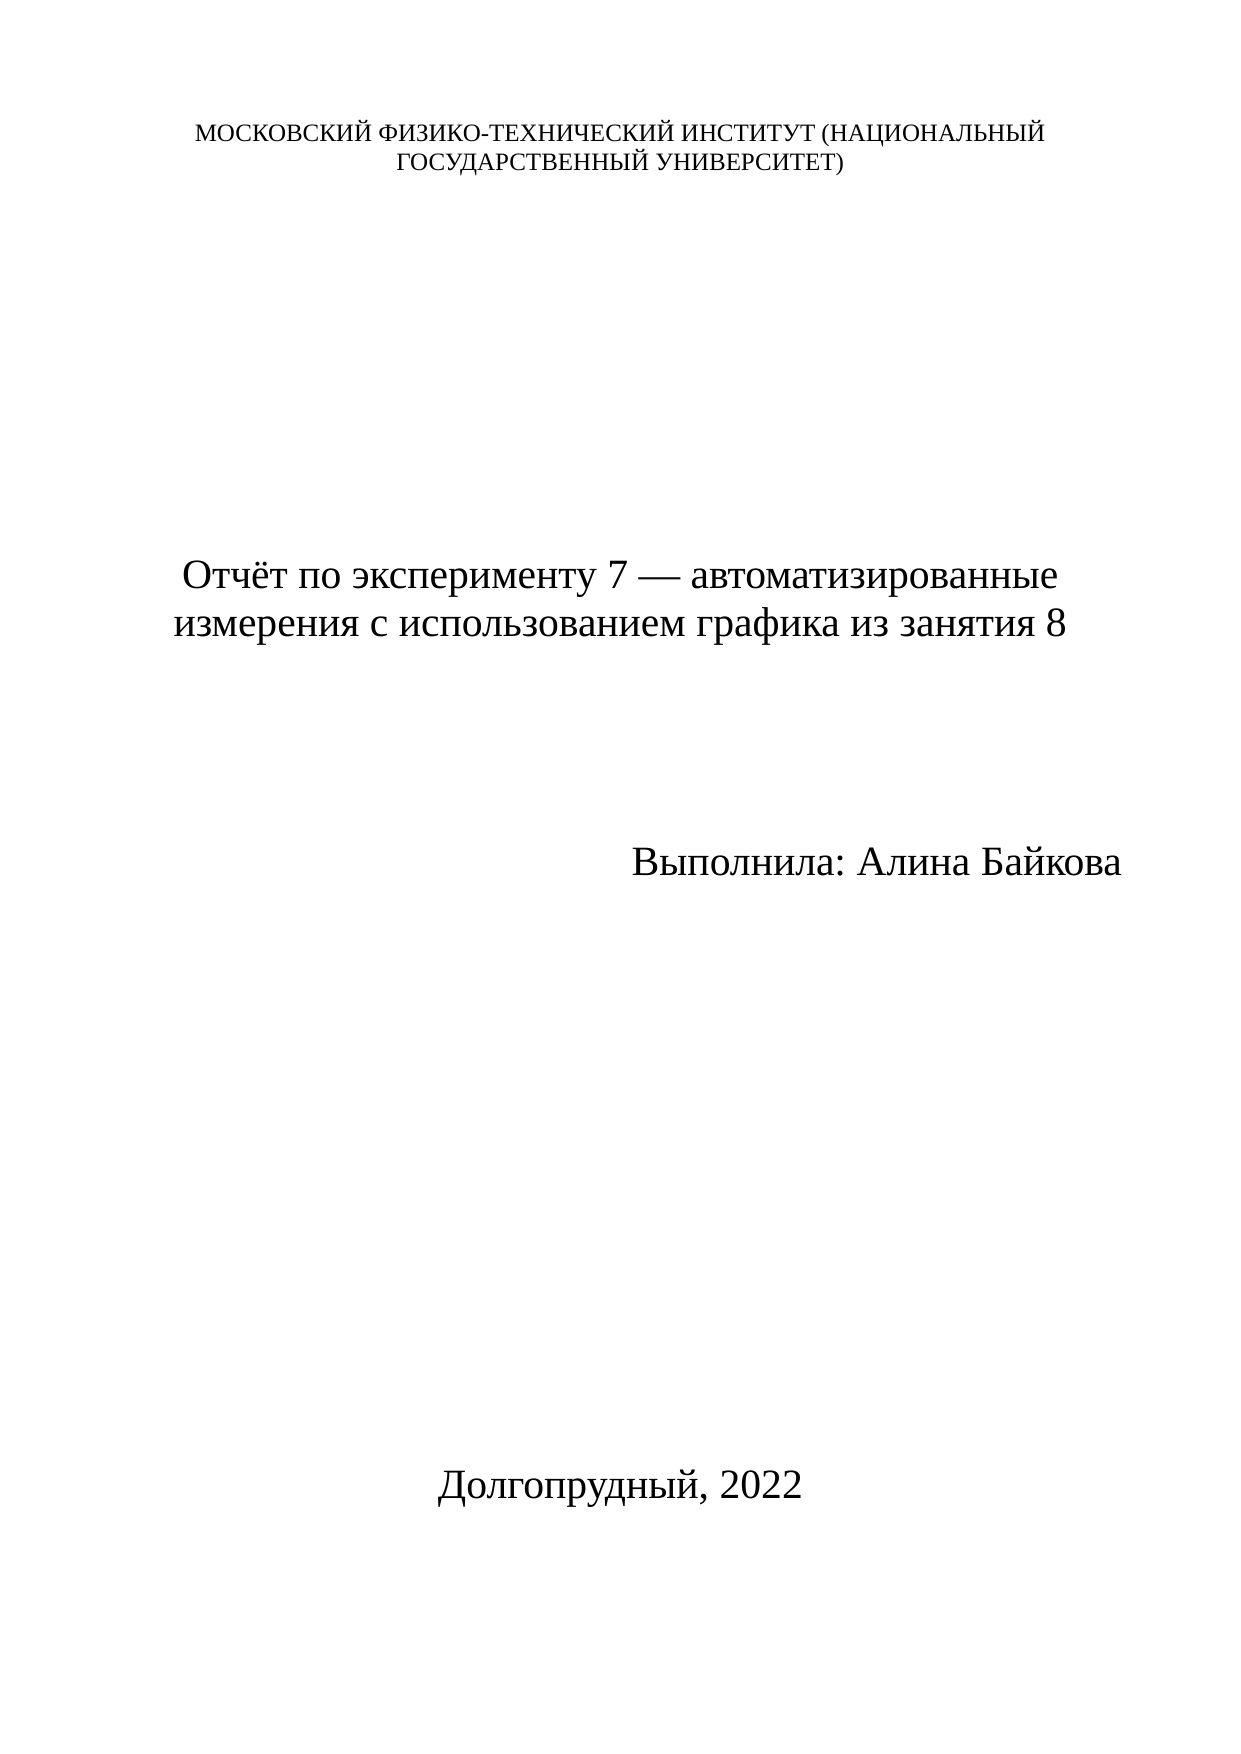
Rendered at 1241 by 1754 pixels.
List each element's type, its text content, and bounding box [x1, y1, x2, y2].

text МОСКОВСКИЙ ФИЗИКО-ТЕХНИЧЕСКИЙ ИНСТИТУТ (НАЦИОНАЛЬНЫЙ ГОСУДАРСТВЕННЫЙ УНИВЕРСИТЕТ) [118, 118, 1122, 176]
text Долгопрудный, 2022 [118, 1460, 1122, 1508]
text Отчёт по эксперименту 7 — автоматизированные измерения с использованием графика из занятия 8 [118, 549, 1122, 645]
text Выполнила: Алина Байкова [118, 837, 1122, 885]
